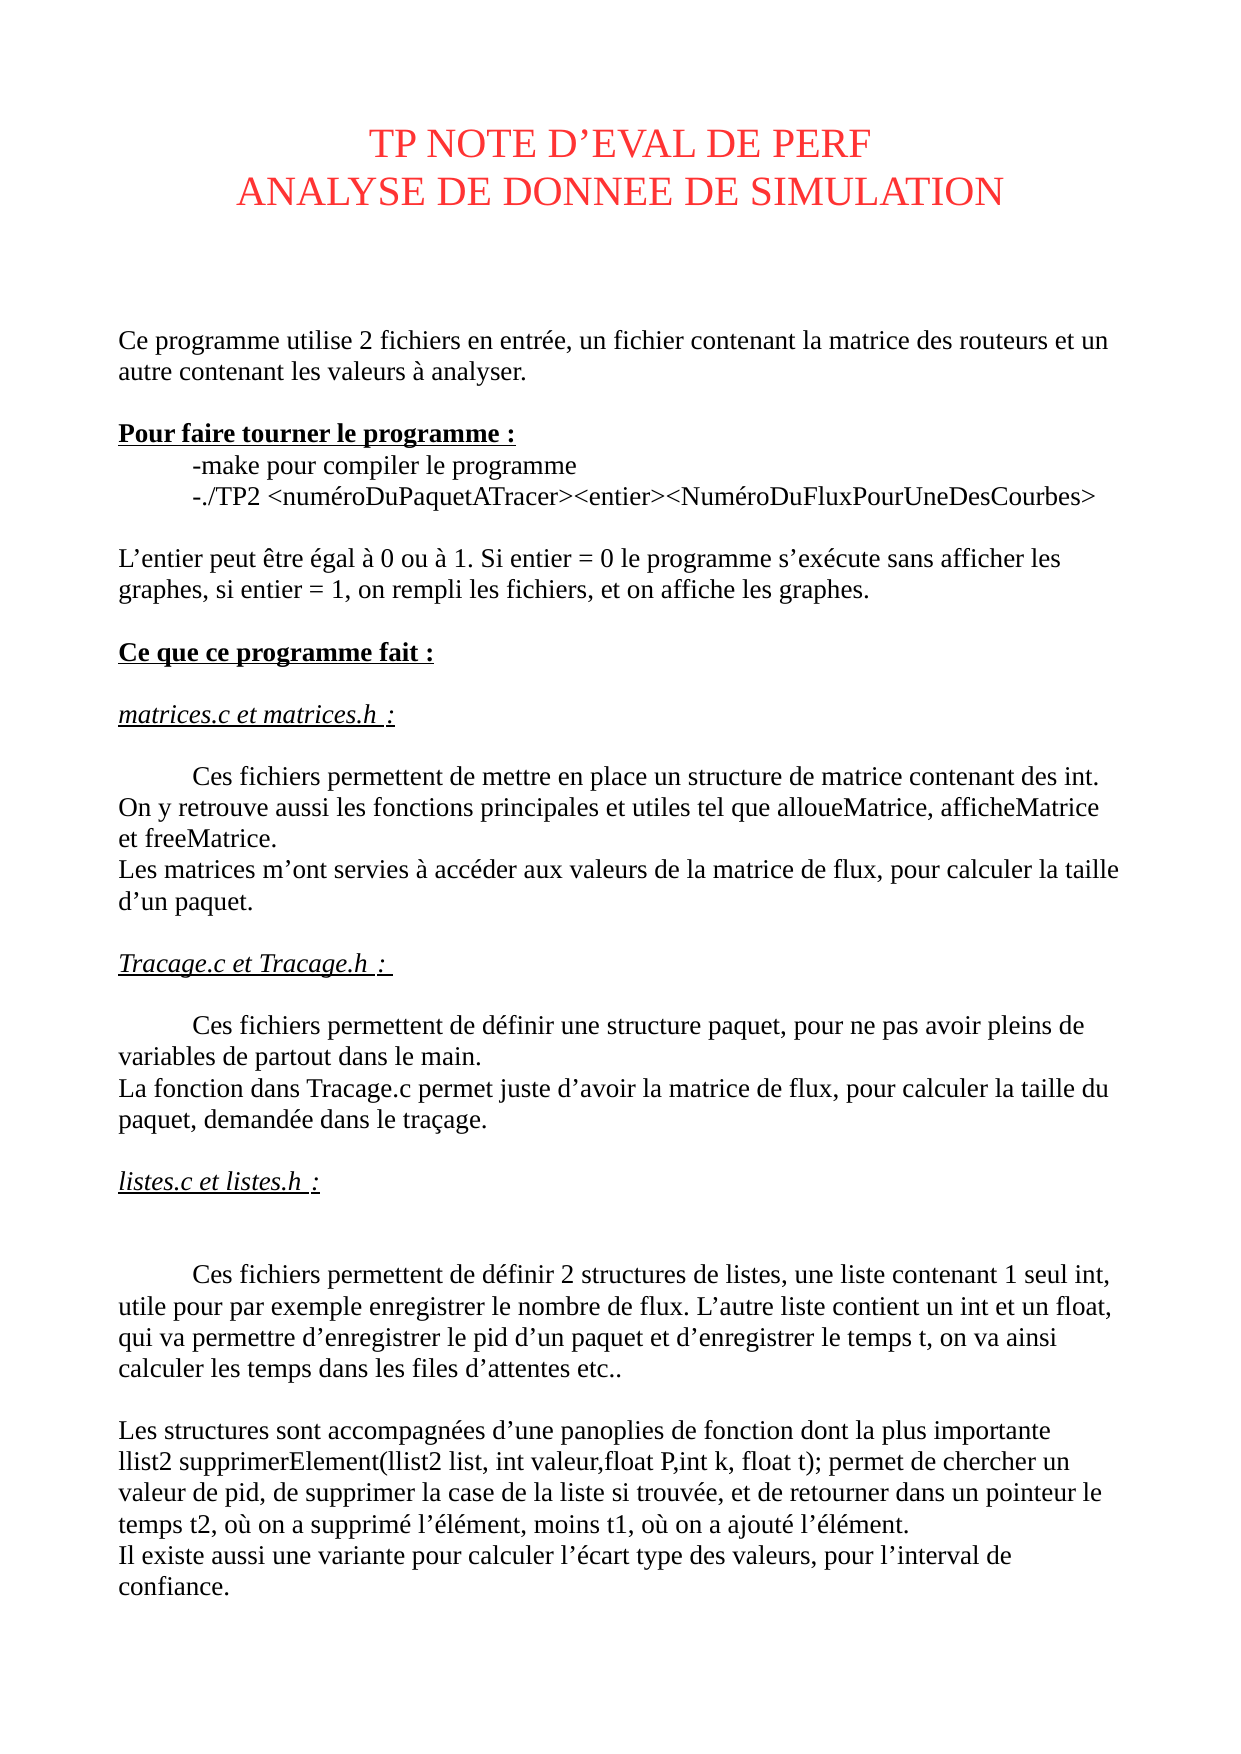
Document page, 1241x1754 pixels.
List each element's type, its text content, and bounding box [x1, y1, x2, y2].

text Ces fichiers permettent de mettre en place un structure de matrice contenant des int. On y retrouve aussi les fonctions principales et utiles tel que alloueMatrice, afficheMatrice et freeMatrice. [118, 760, 1122, 854]
text -make pour compiler le programme [118, 449, 1122, 480]
text Les matrices m’ont servies à accéder aux valeurs de la matrice de flux, pour calculer la taille d’un paquet. [118, 854, 1122, 916]
text Tracage.c et Tracage.h : [118, 947, 1122, 978]
text Les structures sont accompagnées d’une panoplies de fonction dont la plus importante [118, 1414, 1122, 1445]
text Ces fichiers permettent de définir 2 structures de listes, une liste contenant 1 seul int, utile pour par exemple enregistrer le nombre de flux. L’autre liste contient un int et un float, qui va permettre d’enregistrer le pid d’un paquet et d’enregistrer le temps t, on va ainsi calculer les temps dans les files d’attentes etc.. [118, 1258, 1122, 1383]
text ANALYSE DE DONNEE DE SIMULATION [118, 166, 1122, 214]
text Ce programme utilise 2 fichiers en entrée, un fichier contenant la matrice des routeurs et un autre contenant les valeurs à analyser. [118, 324, 1122, 386]
text matrices.c et matrices.h : [118, 698, 1122, 729]
text Il existe aussi une variante pour calculer l’écart type des valeurs, pour l’interval de confiance. [118, 1539, 1122, 1601]
text listes.c et listes.h : [118, 1165, 1122, 1196]
text Ces fichiers permettent de définir une structure paquet, pour ne pas avoir pleins de variables de partout dans le main. [118, 1009, 1122, 1072]
text TP NOTE D’EVAL DE PERF [118, 118, 1122, 166]
text llist2 supprimerElement(llist2 list, int valeur,float P,int k, float t); permet de chercher un valeur de pid, de supprimer la case de la liste si trouvée, et de retourner dans un pointeur le temps t2, où on a supprimé l’élément, moins t1, où on a ajouté l’élément. [118, 1445, 1122, 1539]
text -./TP2 <numéroDuPaquetATracer><entier><NuméroDuFluxPourUneDesCourbes> [118, 480, 1122, 511]
text L’entier peut être égal à 0 ou à 1. Si entier = 0 le programme s’exécute sans afficher les graphes, si entier = 1, on rempli les fichiers, et on affiche les graphes. [118, 542, 1122, 604]
text Ce que ce programme fait : [118, 636, 1122, 667]
text Pour faire tourner le programme : [118, 418, 1122, 449]
text La fonction dans Tracage.c permet juste d’avoir la matrice de flux, pour calculer la taille du paquet, demandée dans le traçage. [118, 1072, 1122, 1134]
